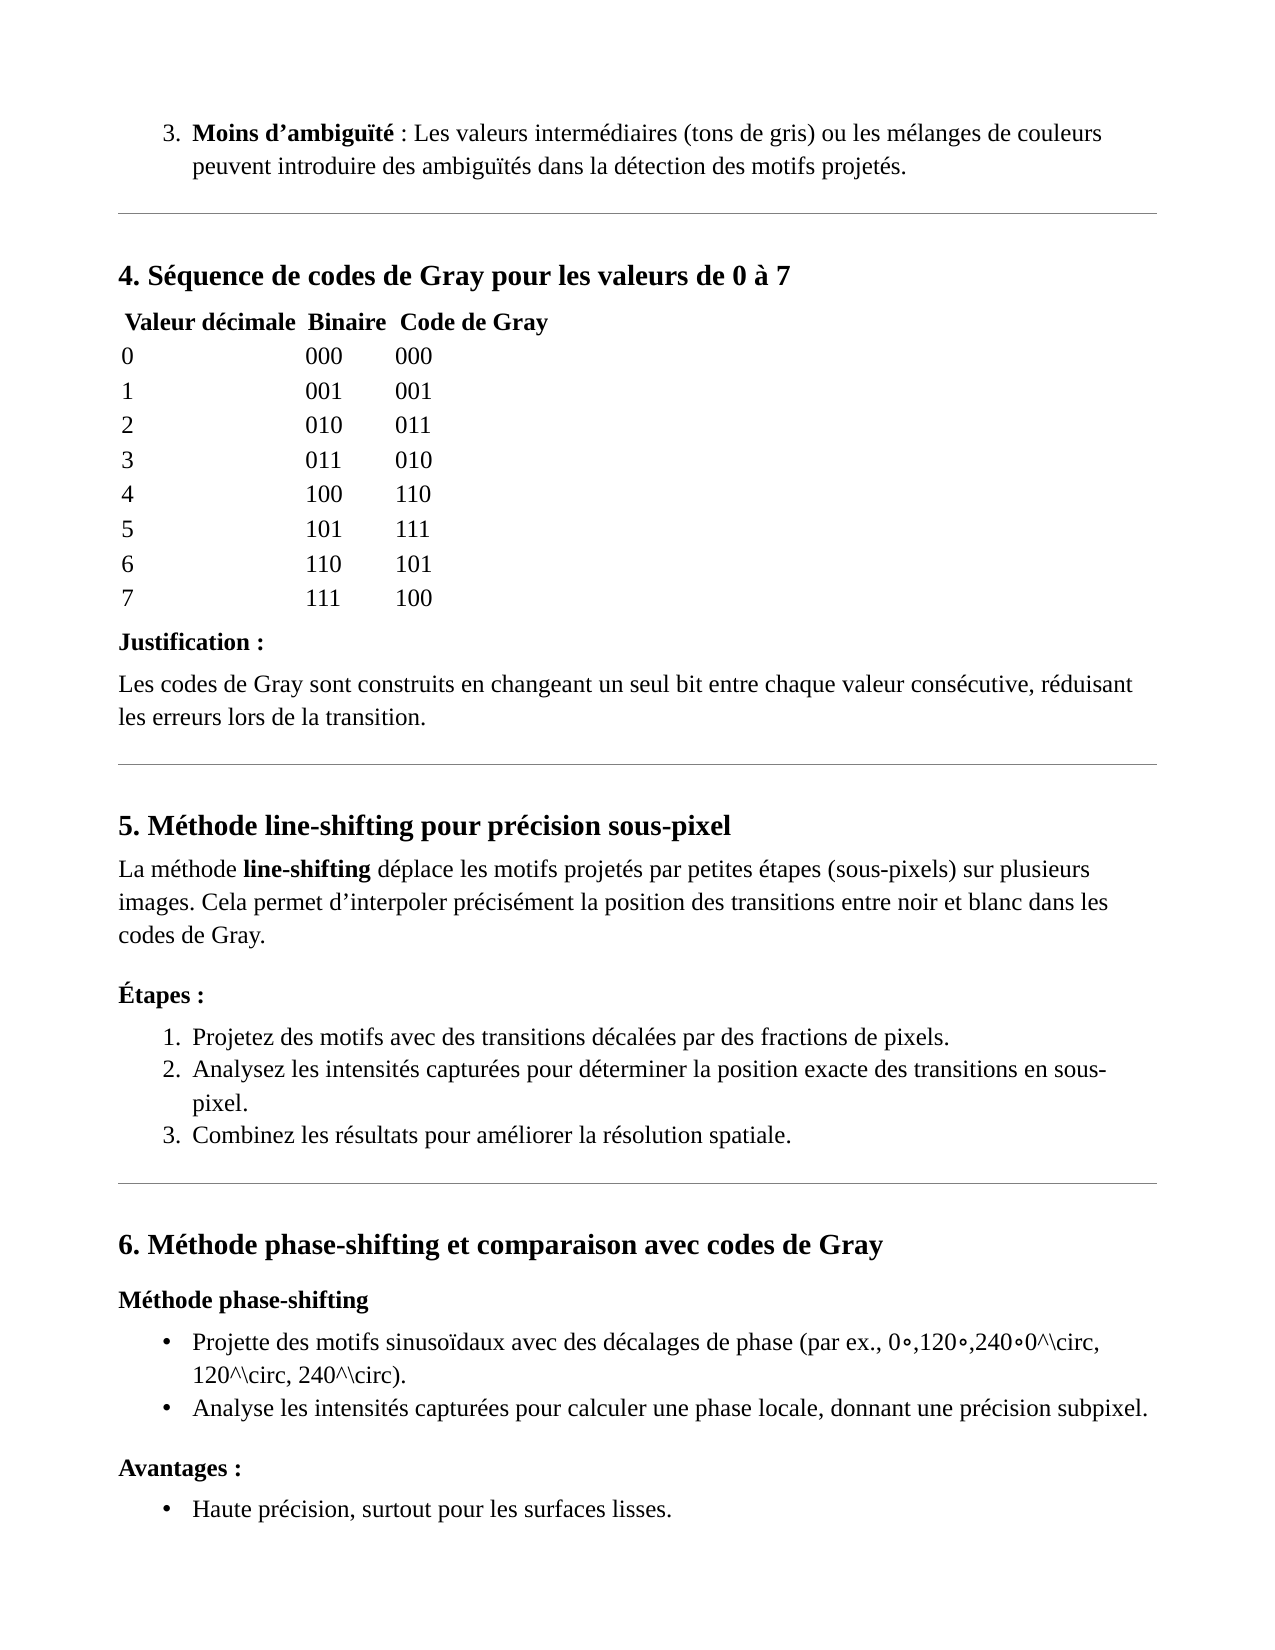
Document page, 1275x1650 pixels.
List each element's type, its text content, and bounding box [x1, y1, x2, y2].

table_cell 0 [118, 338, 302, 373]
text Les codes de Gray sont construits en changeant un seul bit entre chaque valeur consécutive, réduisant les erreurs lors de la transition. [118, 669, 1157, 730]
table_cell 3 [118, 442, 302, 477]
subtitle 4. Séquence de codes de Gray pour les valeurs de 0 à 7 [118, 258, 1157, 291]
table_cell 011 [392, 408, 556, 442]
table_cell 111 [392, 511, 556, 546]
table_cell 2 [118, 408, 302, 442]
table_header Code de Gray [392, 304, 556, 338]
table_cell 010 [302, 408, 392, 442]
table_cell 001 [302, 373, 392, 407]
table_cell 100 [392, 580, 556, 615]
list Haute précision, surtout pour les surfaces lisses. [162, 1494, 1157, 1523]
list Analyse les intensités capturées pour calculer une phase locale, donnant une précision subpixel. [162, 1393, 1157, 1422]
table_cell 7 [118, 580, 302, 615]
table_cell 010 [392, 442, 556, 477]
table_cell 110 [302, 546, 392, 580]
table_cell 110 [392, 477, 556, 511]
table_cell 101 [392, 546, 556, 580]
text La méthode line-shifting déplace les motifs projetés par petites étapes (sous-pixels) sur plusieurs images. Cela permet d’interpoler précisément la position des transitions entre noir et blanc dans les codes de Gray. [118, 854, 1157, 949]
list Moins d’ambiguïté : Les valeurs intermédiaires (tons de gris) ou les mélanges de couleurs peuvent introduire des ambiguïtés dans la détection des motifs projetés. [162, 118, 1157, 180]
table_cell 101 [302, 511, 392, 546]
table_header Valeur décimale [118, 304, 302, 338]
table_cell 100 [302, 477, 392, 511]
table_cell 000 [392, 338, 556, 373]
subtitle Méthode phase-shifting [118, 1286, 1157, 1314]
table_cell 1 [118, 373, 302, 407]
list Combinez les résultats pour améliorer la résolution spatiale. [162, 1121, 1157, 1149]
subtitle 5. Méthode line-shifting pour précision sous-pixel [118, 808, 1157, 842]
subtitle Étapes : [118, 980, 1157, 1009]
table_cell 001 [392, 373, 556, 407]
table_cell 111 [302, 580, 392, 615]
list Analysez les intensités capturées pour déterminer la position exacte des transitions en sous-pixel. [162, 1054, 1157, 1116]
list Projetez des motifs avec des transitions décalées par des fractions de pixels. [162, 1022, 1157, 1050]
subtitle Justification : [118, 627, 1157, 656]
table_cell 4 [118, 477, 302, 511]
table_cell 6 [118, 546, 302, 580]
subtitle 6. Méthode phase-shifting et comparaison avec codes de Gray [118, 1227, 1157, 1261]
table_cell 000 [302, 338, 392, 373]
list Projette des motifs sinusoïdaux avec des décalages de phase (par ex., 0∘,120∘,240∘0^\circ, 120^\circ, 240^\circ). [162, 1327, 1157, 1389]
table_cell 5 [118, 511, 302, 546]
table_header Binaire [302, 304, 392, 338]
table_cell 011 [302, 442, 392, 477]
subtitle Avantages : [118, 1453, 1157, 1482]
